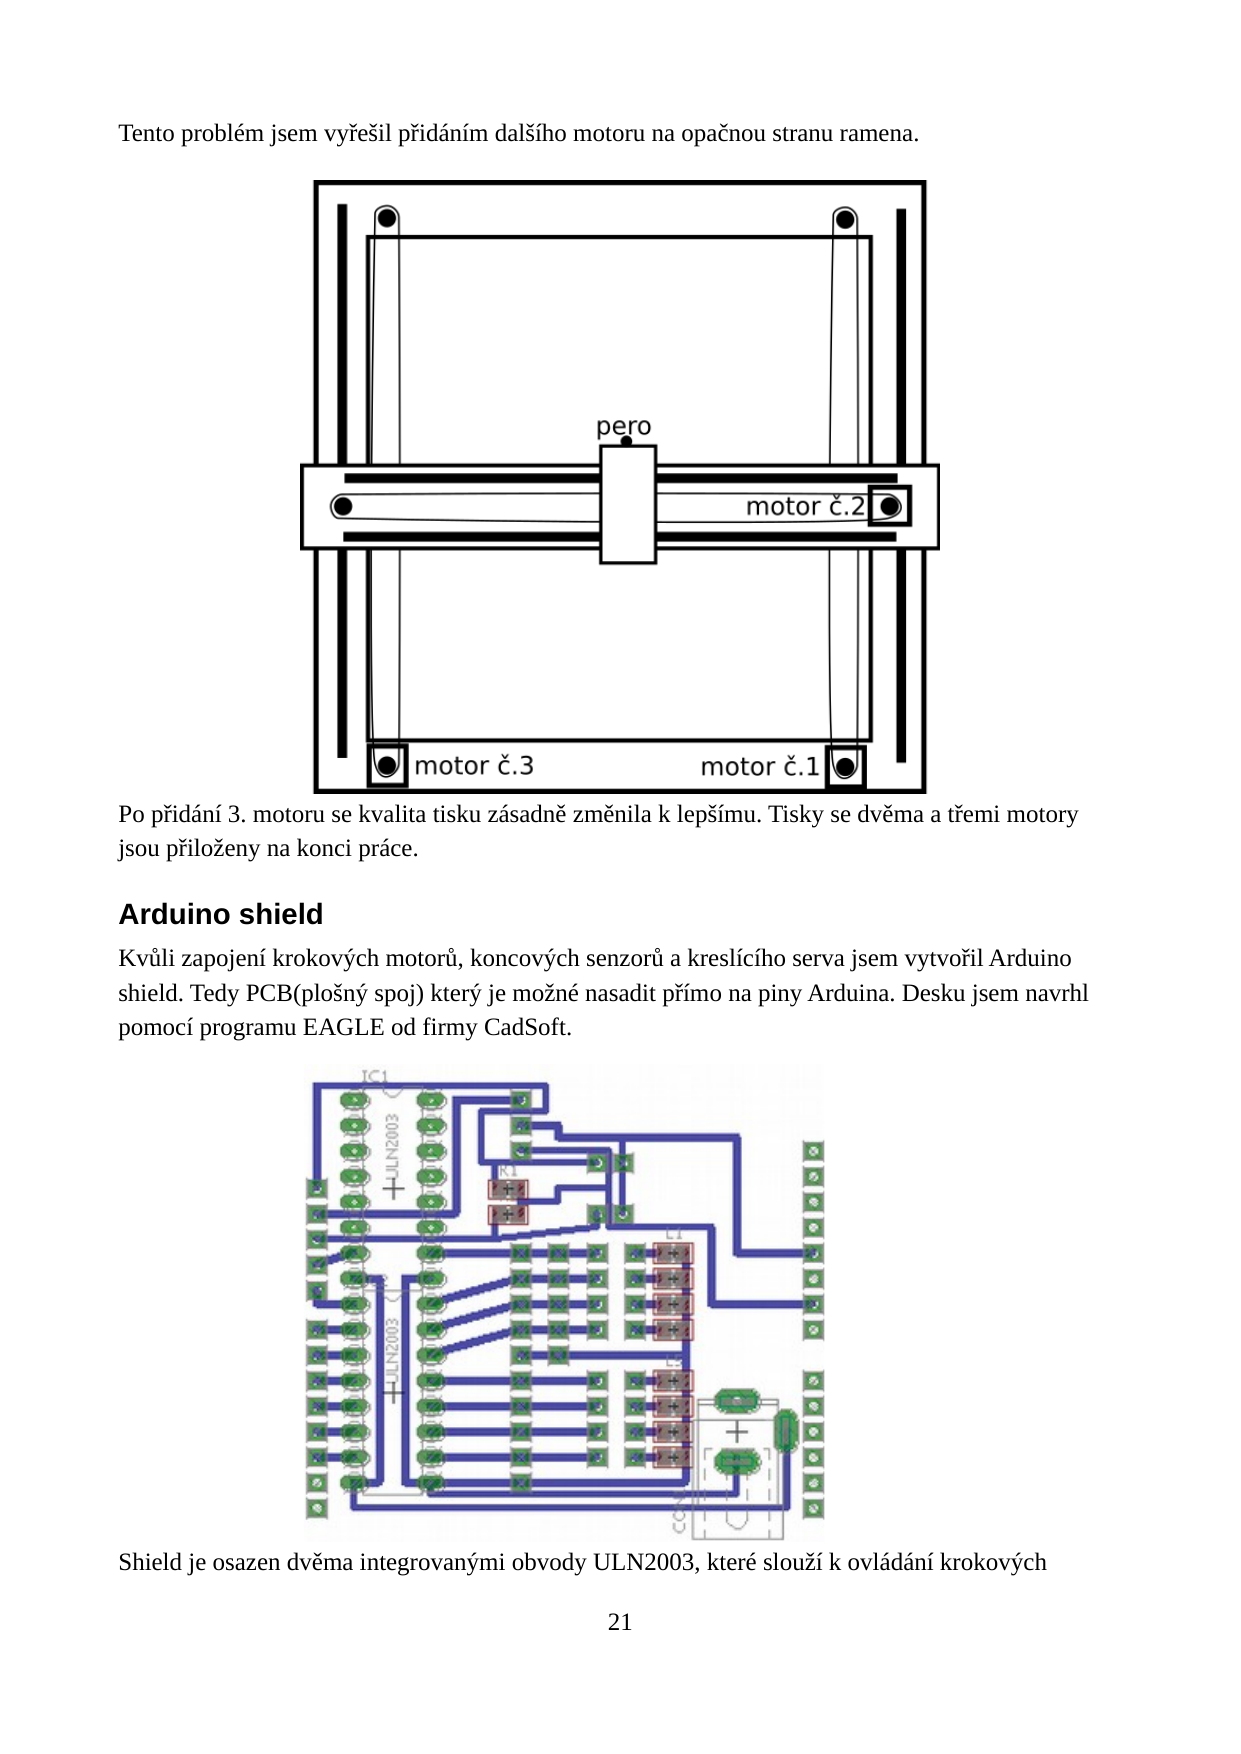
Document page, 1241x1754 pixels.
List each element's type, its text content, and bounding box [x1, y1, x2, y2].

subtitle Arduino shield [118, 897, 1122, 931]
picture [300, 180, 940, 794]
picture [303, 1064, 825, 1542]
text Po přidání 3. motoru se kvalita tisku zásadně změnila k lepšímu. Tisky se dvěma a třemi motory jsou přiloženy na konci práce. [118, 167, 1122, 862]
text Tento problém jsem vyřešil přidáním dalšího motoru na opačnou stranu ramena. [118, 118, 1122, 147]
text Kvůli zapojení krokových motorů, koncových senzorů a kreslícího serva jsem vytvořil Arduino shield. Tedy PCB(plošný spoj) který je možné nasadit přímo na piny Arduina. Desku jsem navrhl pomocí programu EAGLE od firmy CadSoft. [118, 943, 1122, 1041]
text Shield je osazen dvěma integrovanými obvody ULN2003, které slouží k ovládání krokových [118, 1061, 1122, 1576]
